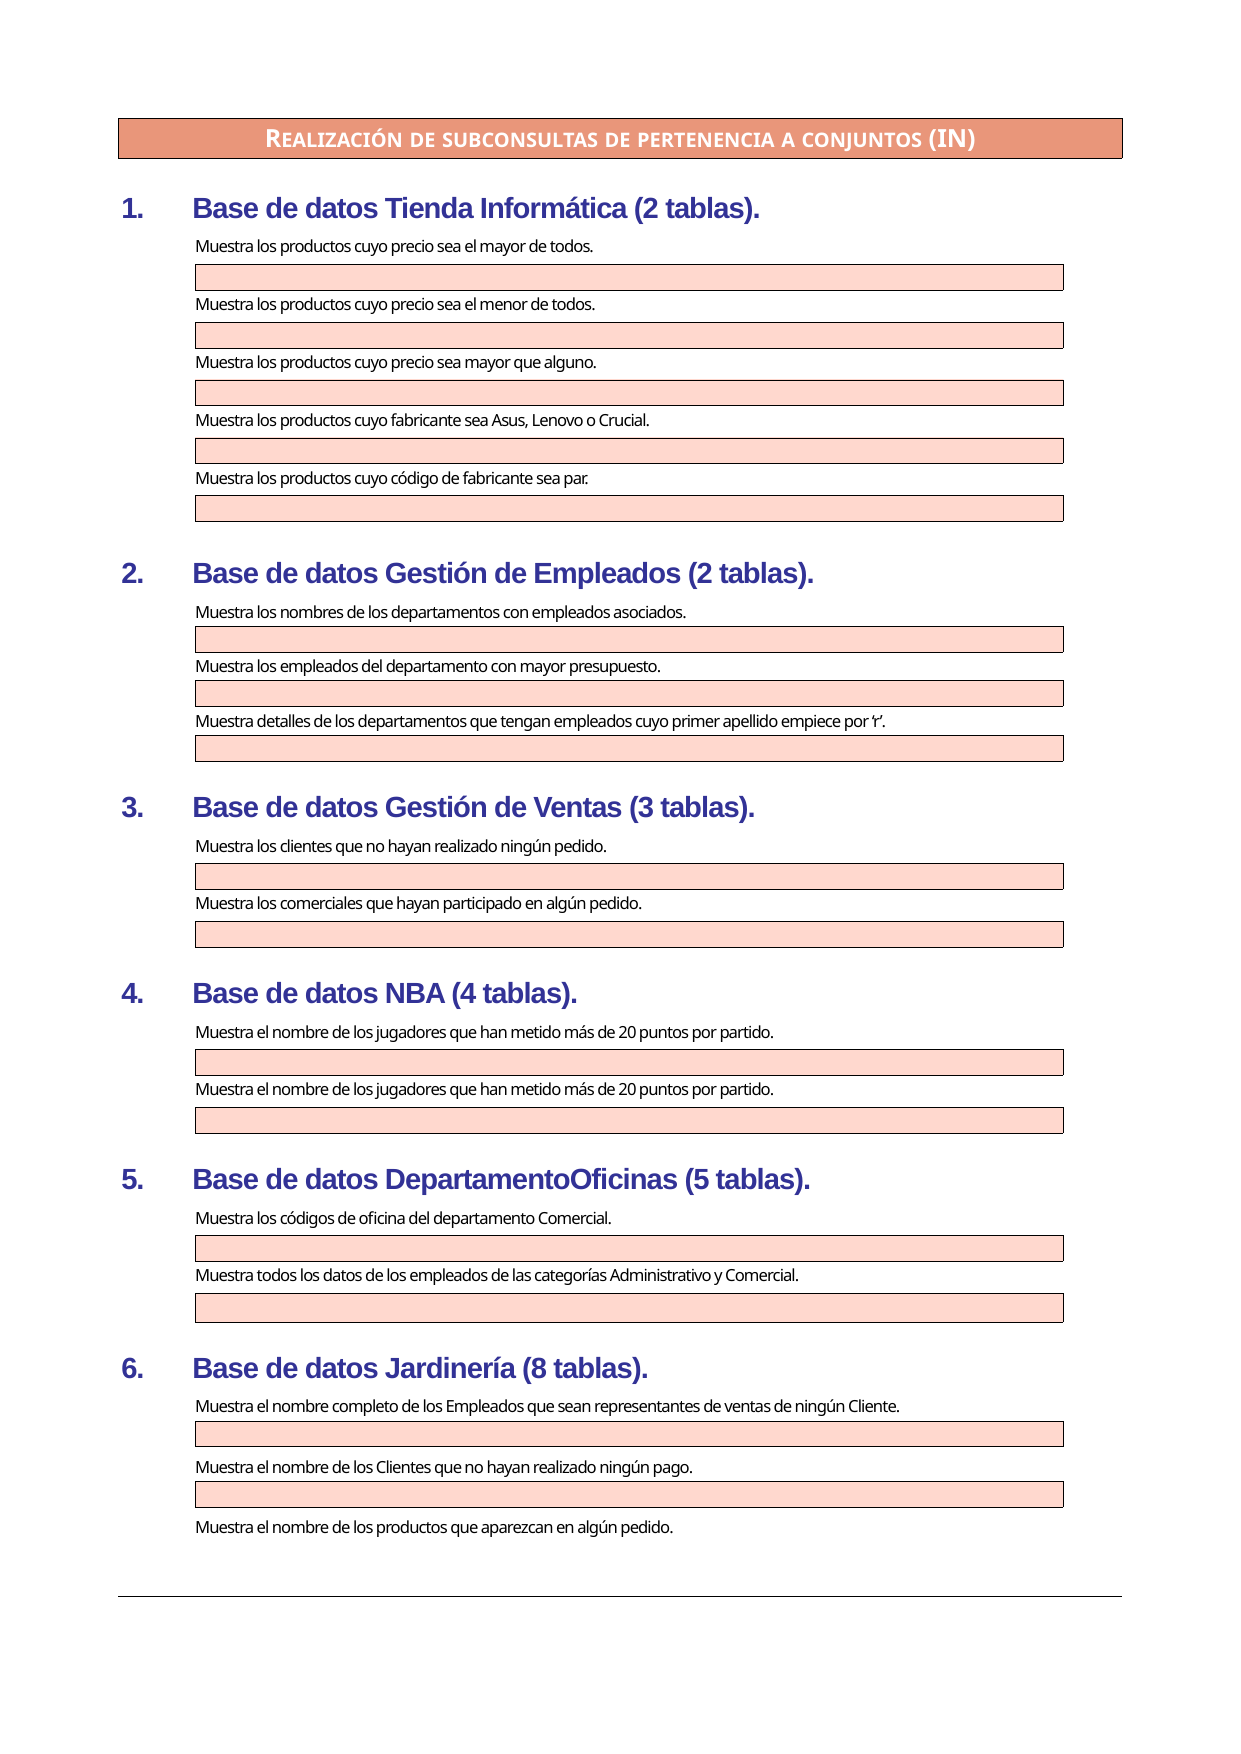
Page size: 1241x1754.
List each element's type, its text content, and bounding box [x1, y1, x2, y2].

text Muestra los productos cuyo precio sea el mayor de todos. [192, 232, 1122, 261]
text Muestra los empleados del departamento con mayor presupuesto. [192, 652, 1122, 680]
text Muestra todos los datos de los empleados de las categorías Administrativo y Comercial. [192, 1261, 1122, 1290]
text 5. Base de datos DepartamentoOficinas (5 tablas). [118, 1159, 1122, 1198]
text Muestra los productos cuyo código de fabricante sea par. [192, 463, 1122, 492]
text Muestra los comerciales que hayan participado en algún pedido. [192, 889, 1122, 918]
text Muestra los nombres de los departamentos con empleados asociados. [192, 597, 1122, 626]
text 4. Base de datos NBA (4 tablas). [118, 973, 1122, 1012]
text Muestra los clientes que no hayan realizado ningún pedido. [192, 831, 1122, 860]
text Muestra los productos cuyo fabricante sea Asus, Lenovo o Crucial. [192, 406, 1122, 434]
text 6. Base de datos Jardinería (8 tablas). [118, 1348, 1122, 1387]
text Muestra el nombre de los Clientes que no hayan realizado ningún pago. [192, 1453, 1122, 1481]
text Muestra el nombre de los jugadores que han metido más de 20 puntos por partido. [192, 1017, 1122, 1046]
text Muestra el nombre de los jugadores que han metido más de 20 puntos por partido. [192, 1075, 1122, 1104]
text 1. Base de datos Tienda Informática (2 tablas). [118, 188, 1122, 227]
text Muestra los códigos de oficina del departamento Comercial. [192, 1203, 1122, 1232]
text Muestra el nombre completo de los Empleados que sean representantes de ventas de ningún Cliente. [192, 1392, 1122, 1421]
text Muestra el nombre de los productos que aparezcan en algún pedido. [192, 1513, 1122, 1542]
text 2. Base de datos Gestión de Empleados (2 tablas). [118, 553, 1122, 592]
text 3. Base de datos Gestión de Ventas (3 tablas). [118, 787, 1122, 826]
text Muestra detalles de los departamentos que tengan empleados cuyo primer apellido empiece por ‘r’. [192, 706, 1122, 735]
text Muestra los productos cuyo precio sea el menor de todos. [192, 290, 1122, 318]
text Muestra los productos cuyo precio sea mayor que alguno. [192, 348, 1122, 376]
